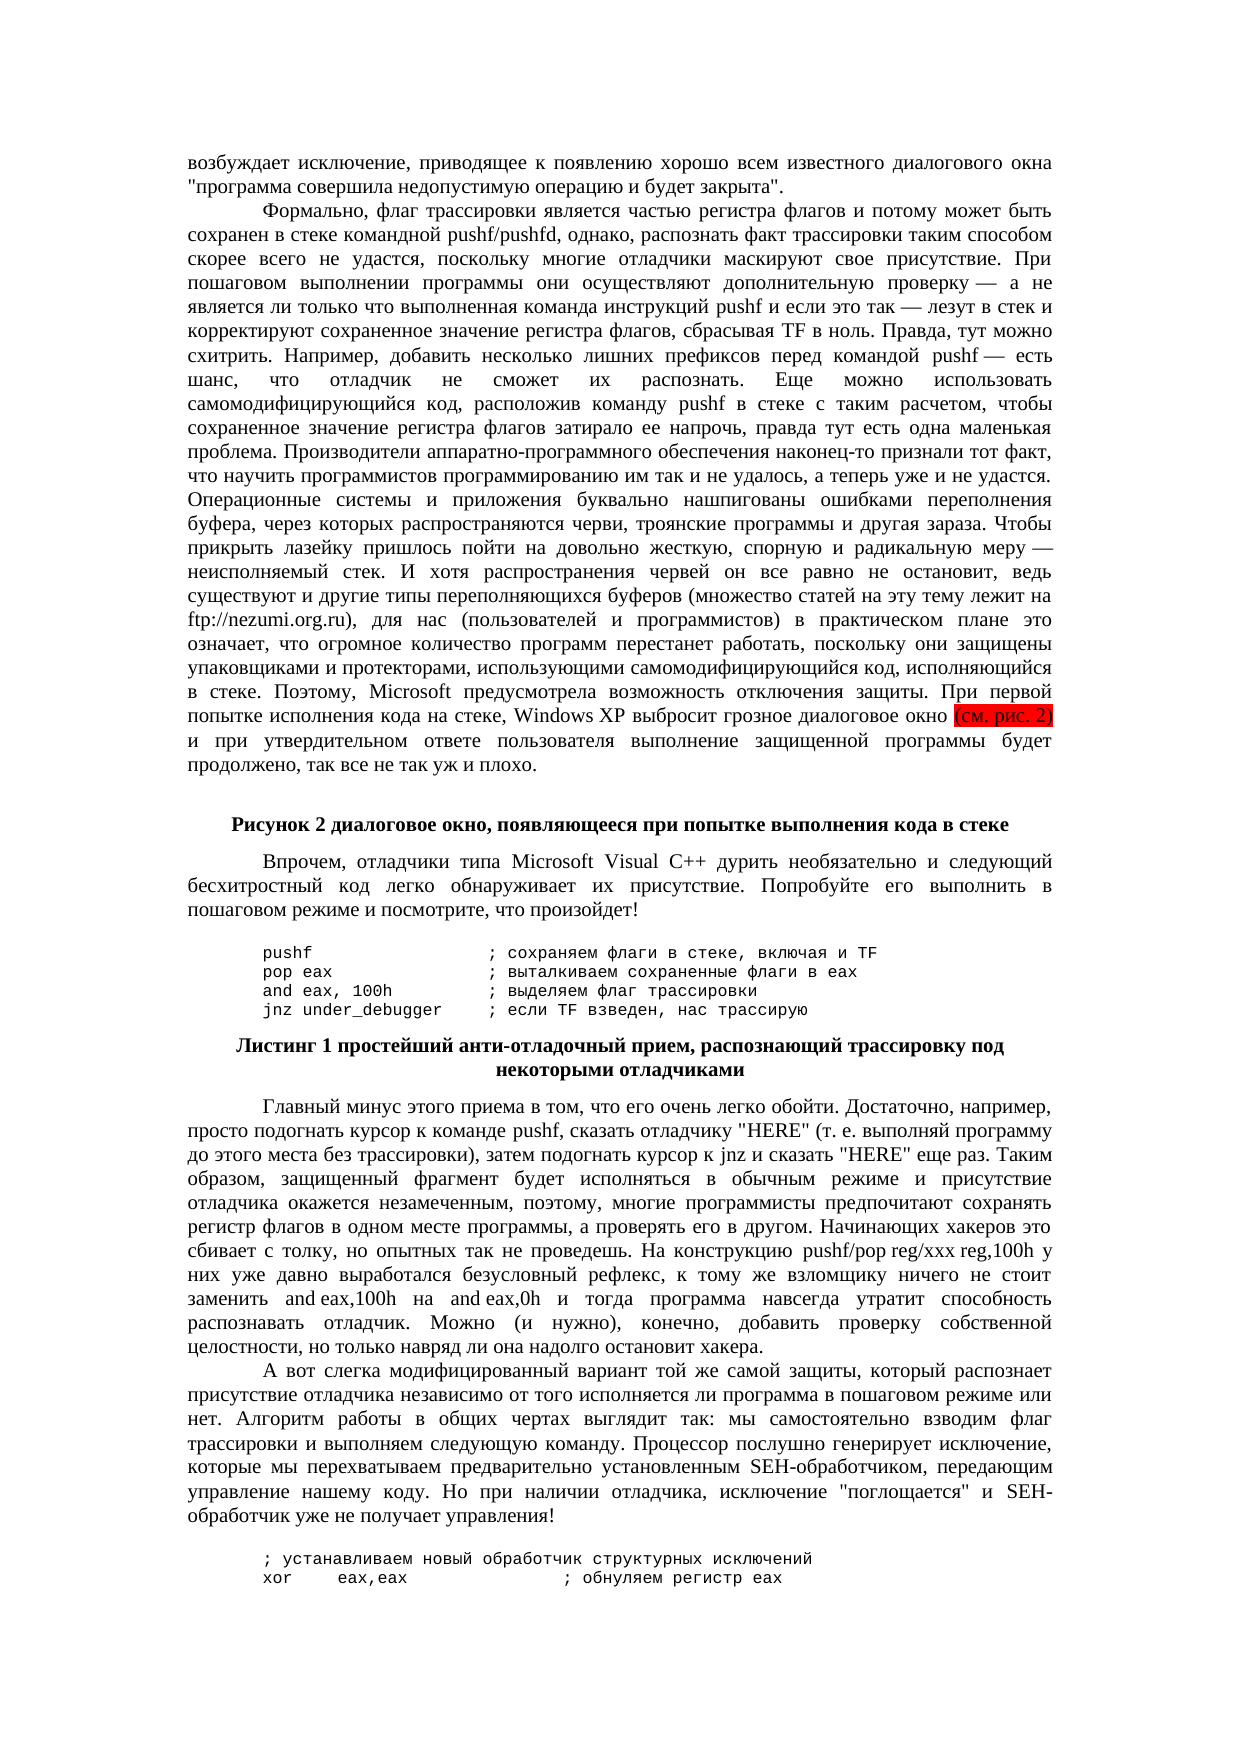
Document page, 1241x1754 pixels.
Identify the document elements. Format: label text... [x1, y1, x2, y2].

text Листинг 1 простейший анти-отладочный прием, распознающий трассировку под некоторыми отладчиками [187, 1033, 1053, 1081]
text jnz under_debugger ; если TF взведен, нас трассирую [187, 1002, 1053, 1020]
text pop eax ; выталкиваем сохраненные флаги в eax [187, 964, 1053, 983]
text Формально, флаг трассировки является частью регистра флагов и потому может быть сохранен в стеке командной pushf/pushfd, однако, распознать факт трассировки таким способом скорее всего не удастся, поскольку многие отладчики маскируют свое присутствие. При пошаговом выполнении программы они осуществляют дополнительную проверку — а не является ли только что выполненная команда инструкций pushf и если это так — лезут в стек и корректируют сохраненное значение регистра флагов, сбрасывая TF в ноль. Правда, тут можно схитрить. Например, добавить несколько лишних префиксов перед командой pushf — есть шанс, что отладчик не сможет их распознать. Еще можно использовать самомодифицирующийся код, расположив команду pushf в стеке с таким расчетом, чтобы сохраненное значение регистра флагов затирало ее напрочь, правда тут есть одна маленькая проблема. Производители аппаратно-программного обеспечения наконец-то признали тот факт, что научить программистов программированию им так и не удалось, а теперь уже и не удастся. Операционные системы и приложения буквально нашпигованы ошибками переполнения буфера, через которых распространяются черви, троянские программы и другая зараза. Чтобы прикрыть лазейку пришлось пойти на довольно жесткую, спорную и радикальную меру — неисполняемый стек. И хотя распространения червей он все равно не остановит, ведь существуют и другие типы переполняющихся буферов (множество статей на эту тему лежит на ftp://nezumi.org.ru), для нас (пользователей и программистов) в практическом плане это означает, что огромное количество программ перестанет работать, поскольку они защищены упаковщиками и протекторами, использующими самомодифицирующийся код, исполняющийся в стеке. Поэтому, Microsoft предусмотрела возможность отключения защиты. При первой попытке исполнения кода на стеке, Windows XP выбросит грозное диалоговое окно (см. рис. 2) и при утвердительном ответе пользователя выполнение защищенной программы будет продолжено, так все не так уж и плохо. [187, 198, 1053, 776]
text xor eax,eax ; обнуляем регистр eax [187, 1569, 1053, 1588]
text pushf ; сохраняем флаги в стеке, включая и TF [187, 945, 1053, 964]
text А вот слегка модифицированный вариант той же самой защиты, который распознает присутствие отладчика независимо от того исполняется ли программа в пошаговом режиме или нет. Алгоритм работы в общих чертах выглядит так: мы самостоятельно взводим флаг трассировки и выполняем следующую команду. Процессор послушно генерирует исключение, которые мы перехватываем предварительно установленным SEH-обработчиком, передающим управление нашему коду. Но при наличии отладчика, исключение "поглощается" и SEH-обработчик уже не получает управления! [187, 1358, 1053, 1527]
text возбуждает исключение, приводящее к появлению хорошо всем известного диалогового окна "программа совершила недопустимую операцию и будет закрыта". [187, 150, 1053, 198]
text ; устанавливаем новый обработчик структурных исключений [187, 1551, 1053, 1569]
text Рисунок 2 диалоговое окно, появляющееся при попытке выполнения кода в стеке [187, 812, 1053, 836]
text Впрочем, отладчики типа Microsoft Visual C++ дурить необязательно и следующий бесхитростный код легко обнаруживает их присутствие. Попробуйте его выполнить в пошаговом режиме и посмотрите, что произойдет! [187, 849, 1053, 921]
text and eax, 100h ; выделяем флаг трассировки [187, 983, 1053, 1002]
text Главный минус этого приема в том, что его очень легко обойти. Достаточно, например, просто подогнать курсор к команде pushf, сказать отладчику "HERE" (т. е. выполняй программу до этого места без трассировки), затем подогнать курсор к jnz и сказать "HERE" еще раз. Таким образом, защищенный фрагмент будет исполняться в обычным режиме и присутствие отладчика окажется незамеченным, поэтому, многие программисты предпочитают сохранять регистр флагов в одном месте программы, а проверять его в другом. Начинающих хакеров это сбивает с толку, но опытных так не проведешь. На конструкцию pushf/pop reg/xxx reg,100h у них уже давно выработался безусловный рефлекс, к тому же взломщику ничего не стоит заменить and eax,100h на and eax,0h и тогда программа навсегда утратит способность распознавать отладчик. Можно (и нужно), конечно, добавить проверку собственной целостности, но только навряд ли она надолго остановит хакера. [187, 1093, 1053, 1358]
